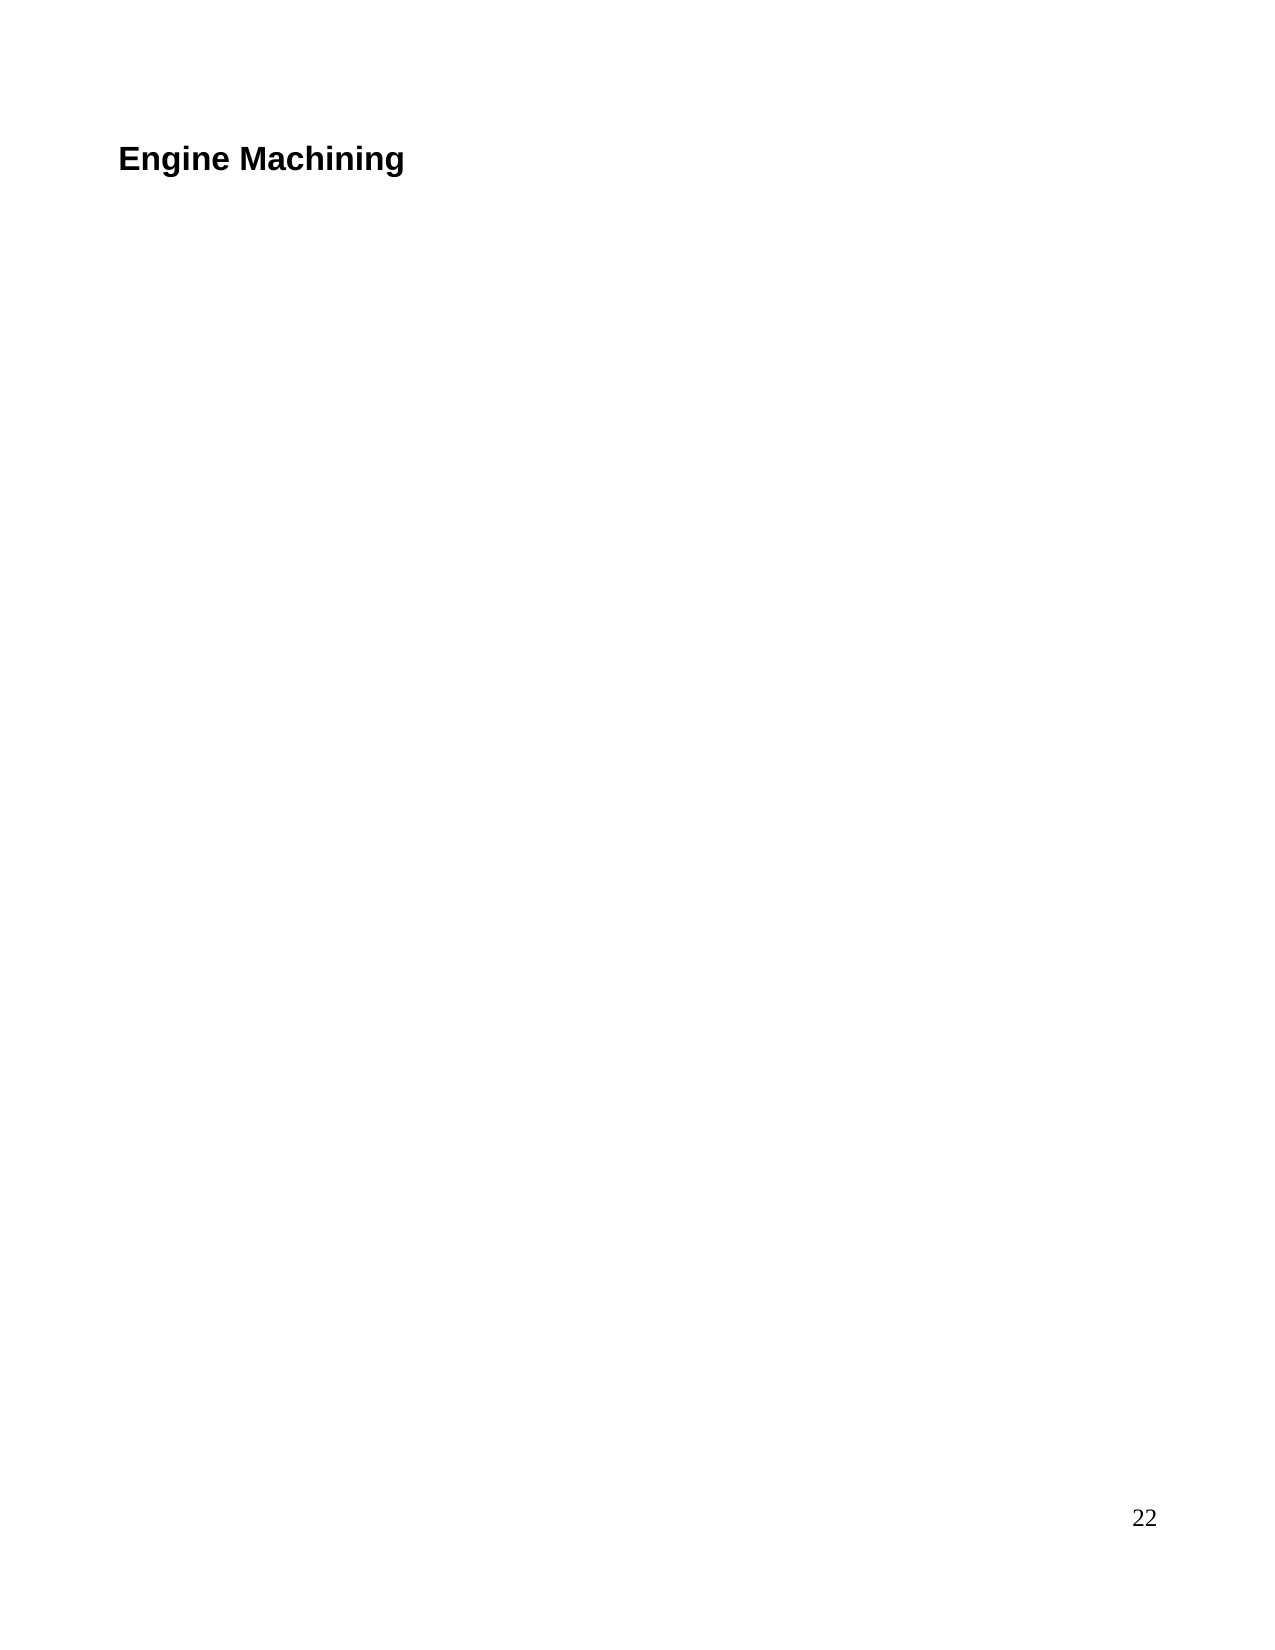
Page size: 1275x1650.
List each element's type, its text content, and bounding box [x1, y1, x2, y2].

subtitle Engine Machining [118, 139, 1157, 178]
